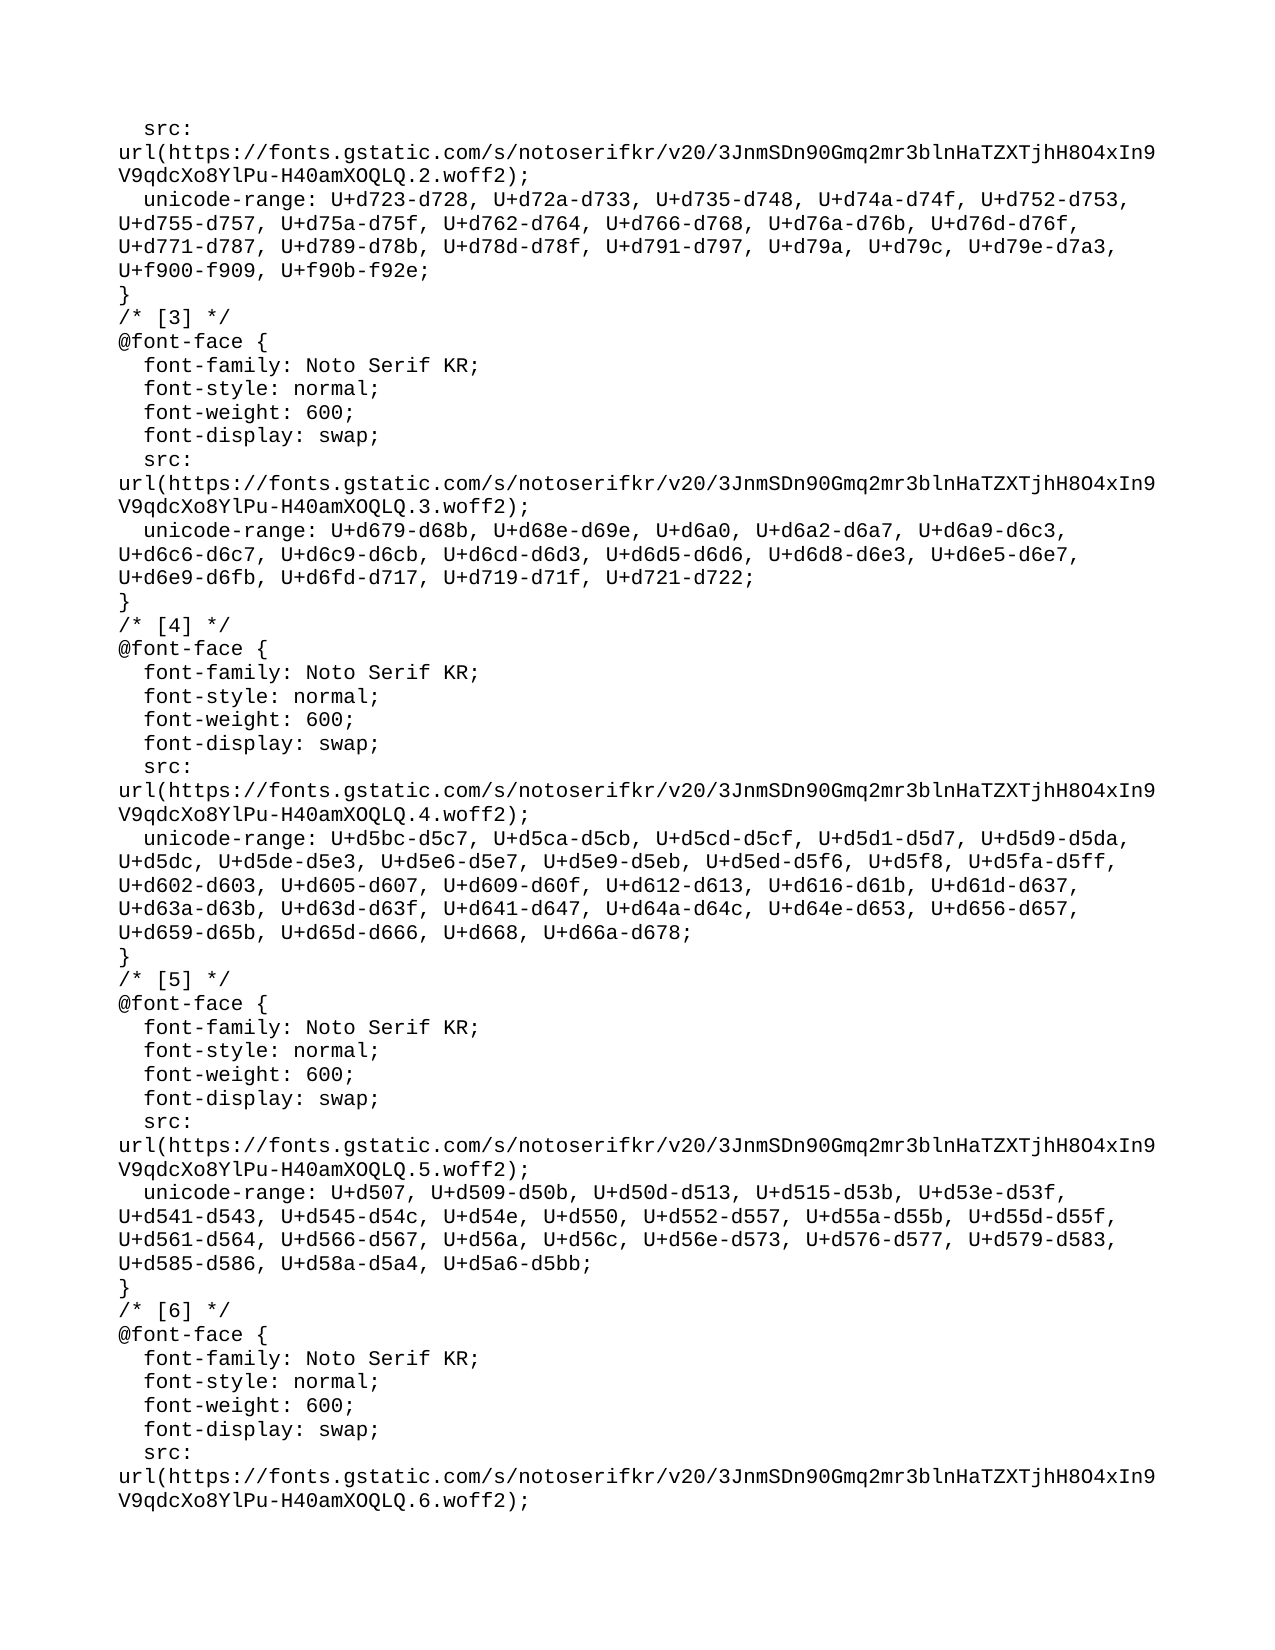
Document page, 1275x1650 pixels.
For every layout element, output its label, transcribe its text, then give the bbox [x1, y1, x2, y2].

text } [118, 1277, 1157, 1300]
text font-weight: 600; [118, 1395, 1157, 1419]
text font-style: normal; [118, 378, 1157, 402]
text font-display: swap; [118, 1419, 1157, 1442]
text } [118, 591, 1157, 615]
text src: url(https://fonts.gstatic.com/s/notoserifkr/v20/3JnmSDn90Gmq2mr3blnHaTZXTjhH8O4xIn9V9qdcXo8YlPu-H40amXOQLQ.6.woff2); [118, 1442, 1157, 1513]
text font-family: Noto Serif KR; [118, 354, 1157, 378]
text @font-face { [118, 331, 1157, 354]
text font-style: normal; [118, 686, 1157, 709]
text unicode-range: U+d507, U+d509-d50b, U+d50d-d513, U+d515-d53b, U+d53e-d53f, U+d541-d543, U+d545-d54c, U+d54e, U+d550, U+d552-d557, U+d55a-d55b, U+d55d-d55f, U+d561-d564, U+d566-d567, U+d56a, U+d56c, U+d56e-d573, U+d576-d577, U+d579-d583, U+d585-d586, U+d58a-d5a4, U+d5a6-d5bb; [118, 1182, 1157, 1277]
text unicode-range: U+d679-d68b, U+d68e-d69e, U+d6a0, U+d6a2-d6a7, U+d6a9-d6c3, U+d6c6-d6c7, U+d6c9-d6cb, U+d6cd-d6d3, U+d6d5-d6d6, U+d6d8-d6e3, U+d6e5-d6e7, U+d6e9-d6fb, U+d6fd-d717, U+d719-d71f, U+d721-d722; [118, 520, 1157, 591]
text src: url(https://fonts.gstatic.com/s/notoserifkr/v20/3JnmSDn90Gmq2mr3blnHaTZXTjhH8O4xIn9V9qdcXo8YlPu-H40amXOQLQ.5.woff2); [118, 1111, 1157, 1182]
text /* [4] */ [118, 615, 1157, 638]
text font-style: normal; [118, 1371, 1157, 1395]
text src: url(https://fonts.gstatic.com/s/notoserifkr/v20/3JnmSDn90Gmq2mr3blnHaTZXTjhH8O4xIn9V9qdcXo8YlPu-H40amXOQLQ.3.woff2); [118, 449, 1157, 520]
text /* [3] */ [118, 307, 1157, 331]
text font-style: normal; [118, 1040, 1157, 1064]
text font-weight: 600; [118, 709, 1157, 733]
text font-weight: 600; [118, 402, 1157, 426]
text /* [6] */ [118, 1300, 1157, 1324]
text font-display: swap; [118, 1088, 1157, 1111]
text font-weight: 600; [118, 1064, 1157, 1088]
text /* [5] */ [118, 969, 1157, 993]
text @font-face { [118, 1324, 1157, 1348]
text font-display: swap; [118, 426, 1157, 449]
text @font-face { [118, 993, 1157, 1017]
text unicode-range: U+d5bc-d5c7, U+d5ca-d5cb, U+d5cd-d5cf, U+d5d1-d5d7, U+d5d9-d5da, U+d5dc, U+d5de-d5e3, U+d5e6-d5e7, U+d5e9-d5eb, U+d5ed-d5f6, U+d5f8, U+d5fa-d5ff, U+d602-d603, U+d605-d607, U+d609-d60f, U+d612-d613, U+d616-d61b, U+d61d-d637, U+d63a-d63b, U+d63d-d63f, U+d641-d647, U+d64a-d64c, U+d64e-d653, U+d656-d657, U+d659-d65b, U+d65d-d666, U+d668, U+d66a-d678; [118, 827, 1157, 946]
text unicode-range: U+d723-d728, U+d72a-d733, U+d735-d748, U+d74a-d74f, U+d752-d753, U+d755-d757, U+d75a-d75f, U+d762-d764, U+d766-d768, U+d76a-d76b, U+d76d-d76f, U+d771-d787, U+d789-d78b, U+d78d-d78f, U+d791-d797, U+d79a, U+d79c, U+d79e-d7a3, U+f900-f909, U+f90b-f92e; [118, 189, 1157, 284]
text font-family: Noto Serif KR; [118, 1017, 1157, 1040]
text @font-face { [118, 638, 1157, 662]
text font-family: Noto Serif KR; [118, 1348, 1157, 1371]
text font-family: Noto Serif KR; [118, 662, 1157, 686]
text src: url(https://fonts.gstatic.com/s/notoserifkr/v20/3JnmSDn90Gmq2mr3blnHaTZXTjhH8O4xIn9V9qdcXo8YlPu-H40amXOQLQ.2.woff2); [118, 118, 1157, 189]
text src: url(https://fonts.gstatic.com/s/notoserifkr/v20/3JnmSDn90Gmq2mr3blnHaTZXTjhH8O4xIn9V9qdcXo8YlPu-H40amXOQLQ.4.woff2); [118, 757, 1157, 827]
text } [118, 284, 1157, 307]
text } [118, 946, 1157, 969]
text font-display: swap; [118, 733, 1157, 757]
